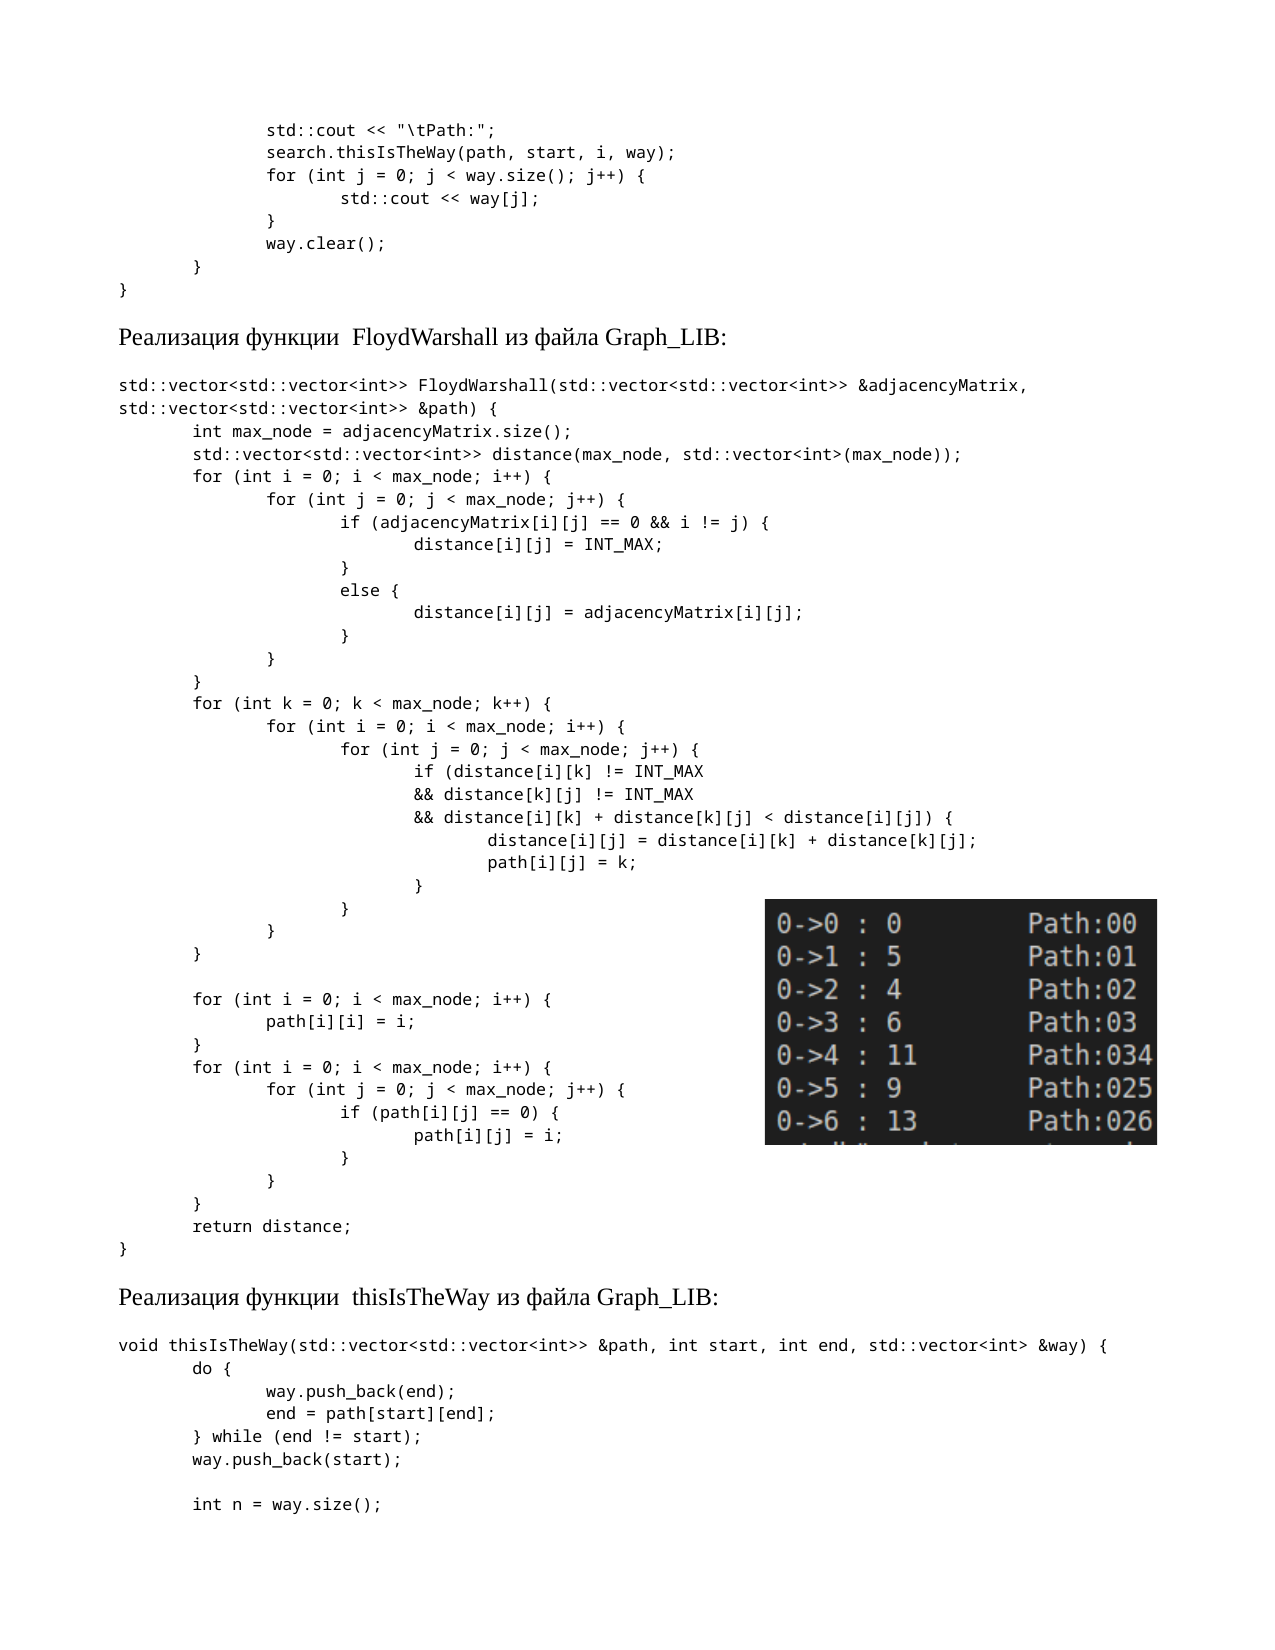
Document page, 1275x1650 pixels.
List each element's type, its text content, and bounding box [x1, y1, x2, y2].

text } [118, 1032, 764, 1055]
text } while (end != start); [118, 1424, 1157, 1447]
text std::vector<std::vector<int>> FloydWarshall(std::vector<std::vector<int>> &adjacencyMatrix, std::vector<std::vector<int>> &path) { [118, 374, 1157, 419]
text for (int j = 0; j < way.size(); j++) { [118, 163, 1157, 186]
text && distance[i][k] + distance[k][j] < distance[i][j]) { [118, 805, 1157, 828]
text for (int k = 0; k < max_node; k++) { [118, 692, 1157, 714]
text std::cout << "\tPath:"; [118, 118, 1157, 141]
text path[i][i] = i; [118, 1010, 764, 1032]
text else { [118, 578, 1157, 601]
text distance[i][j] = INT_MAX; [118, 533, 1157, 556]
text } [118, 624, 1157, 646]
text } [118, 896, 1157, 919]
text distance[i][j] = adjacencyMatrix[i][j]; [118, 601, 1157, 624]
text } [118, 1191, 1157, 1214]
text } [118, 1169, 1157, 1191]
text search.thisIsTheWay(path, start, i, way); [118, 141, 1157, 163]
text std::cout << way[j]; [118, 186, 1157, 209]
text distance[i][j] = distance[i][k] + distance[k][j]; [118, 828, 1157, 851]
text } [118, 919, 764, 942]
text int max_node = adjacencyMatrix.size(); [118, 419, 1157, 442]
text Реализация функции FloydWarshall из файла Graph_LIB: [118, 322, 1157, 351]
text if (distance[i][k] != INT_MAX [118, 760, 1157, 783]
text for (int j = 0; j < max_node; j++) { [118, 1078, 764, 1101]
text } [118, 942, 764, 964]
text } [118, 646, 1157, 669]
text way.push_back(end); [118, 1379, 1157, 1402]
text return distance; [118, 1214, 1157, 1237]
text for (int j = 0; j < max_node; j++) { [118, 487, 1157, 510]
text } [118, 254, 1157, 277]
text way.push_back(start); [118, 1447, 1157, 1470]
text if (adjacencyMatrix[i][j] == 0 && i != j) { [118, 510, 1157, 533]
text } [118, 669, 1157, 692]
text for (int i = 0; i < max_node; i++) { [118, 465, 1157, 487]
text if (path[i][j] == 0) { [118, 1101, 764, 1123]
text } [118, 1146, 1157, 1169]
text for (int i = 0; i < max_node; i++) { [118, 1055, 764, 1078]
text } [118, 556, 1157, 578]
text for (int i = 0; i < max_node; i++) { [118, 987, 764, 1010]
text path[i][j] = k; [118, 851, 1157, 873]
text end = path[start][end]; [118, 1402, 1157, 1424]
text } [118, 1237, 1157, 1259]
text Реализация функции thisIsTheWay из файла Graph_LIB: [118, 1282, 1157, 1311]
text for (int j = 0; j < max_node; j++) { [118, 737, 1157, 760]
text } [118, 873, 1157, 896]
picture [764, 899, 1158, 1145]
text path[i][j] = i; [118, 1123, 1157, 1146]
text && distance[k][j] != INT_MAX [118, 783, 1157, 805]
text } [118, 209, 1157, 232]
text int n = way.size(); [118, 1493, 1157, 1515]
text } [118, 277, 1157, 300]
text std::vector<std::vector<int>> distance(max_node, std::vector<int>(max_node)); [118, 442, 1157, 465]
text for (int i = 0; i < max_node; i++) { [118, 714, 1157, 737]
text void thisIsTheWay(std::vector<std::vector<int>> &path, int start, int end, std::vector<int> &way) { [118, 1334, 1157, 1356]
text way.clear(); [118, 232, 1157, 254]
text do { [118, 1356, 1157, 1379]
